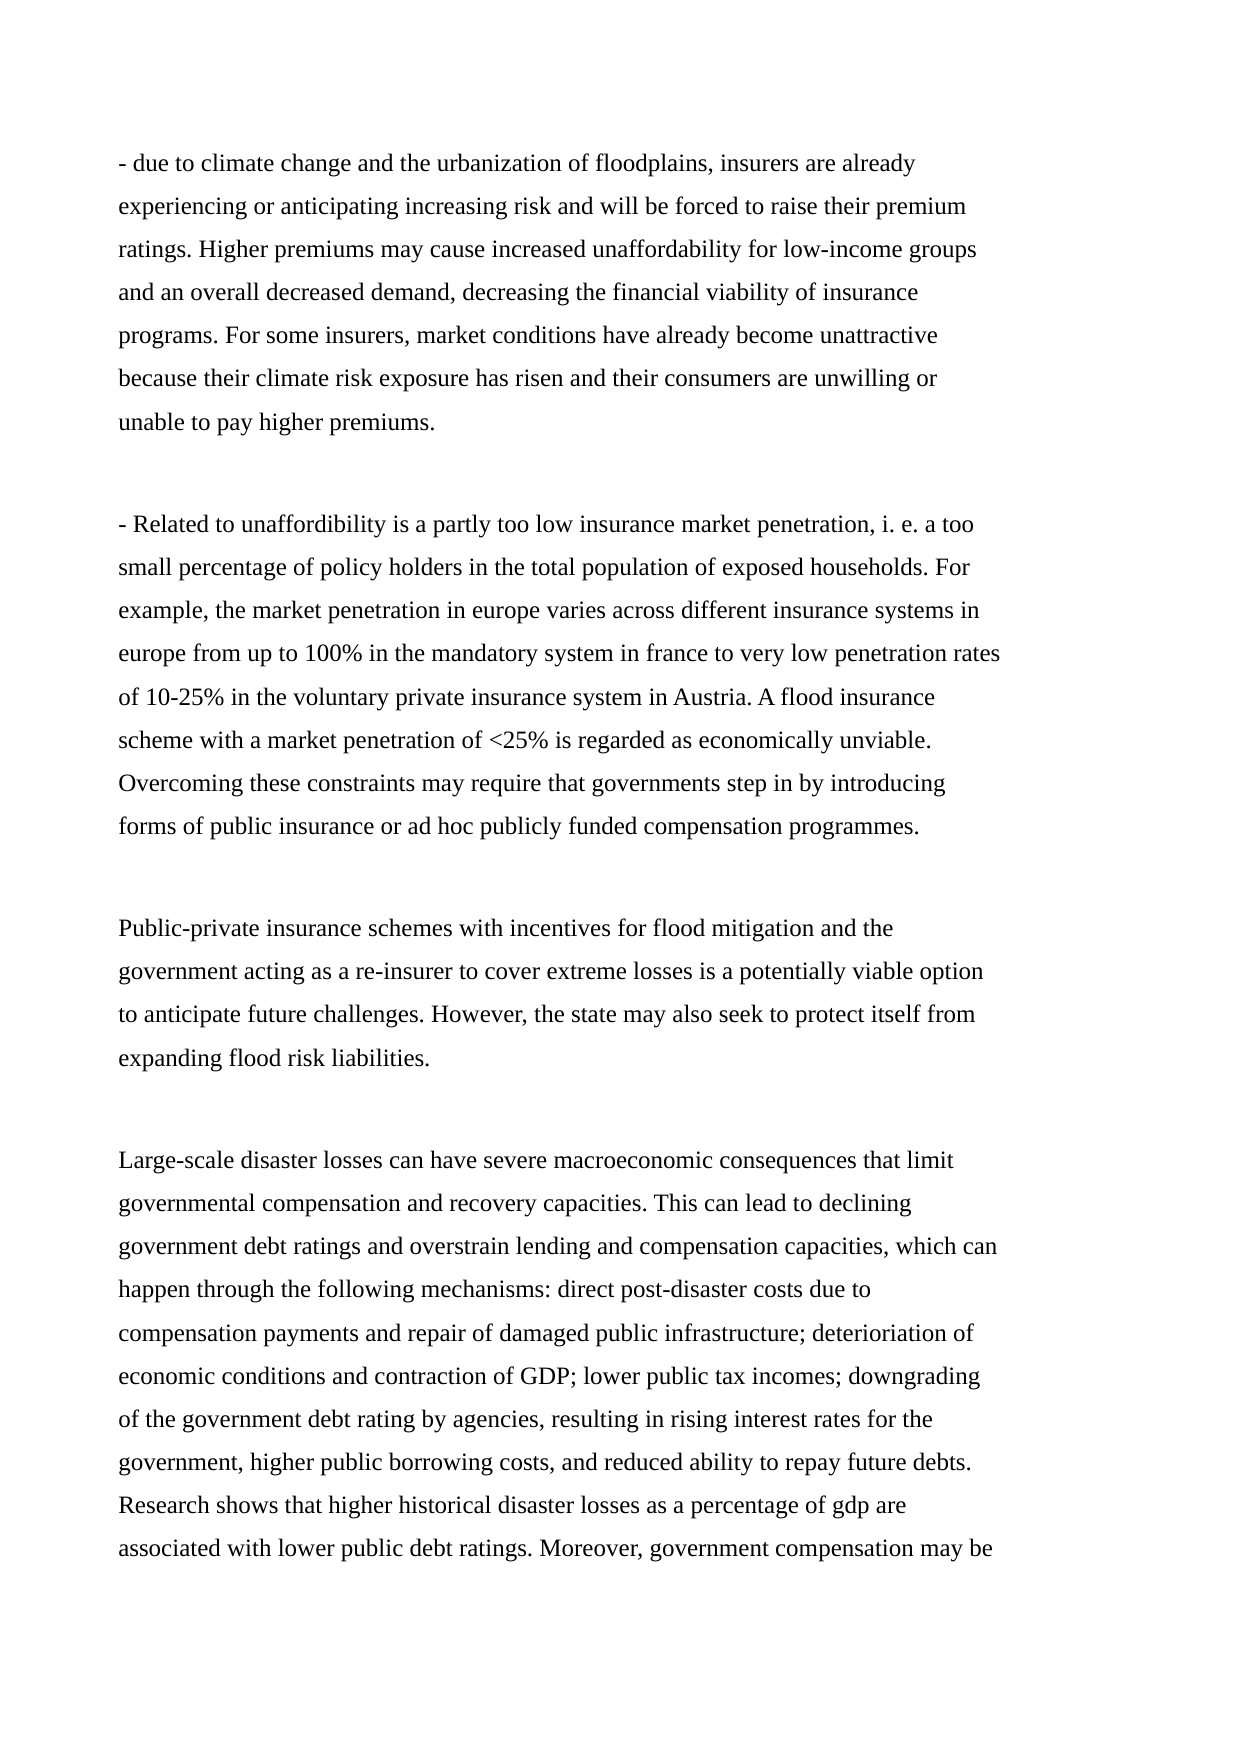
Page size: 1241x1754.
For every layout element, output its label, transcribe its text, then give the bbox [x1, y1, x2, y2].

table_cell Public-private insurance schemes with incentives for flood mitigation and the government acting as a re-insurer to cover extreme losses is a potentially viable option to anticipate future challenges. However, the state may also seek to protect itself from expanding flood risk liabilities. [115, 884, 1004, 1115]
table_cell Large-scale disaster losses can have severe macroeconomic consequences that limit governmental compensation and recovery capacities. This can lead to declining government debt ratings and overstrain lending and compensation capacities, which can happen through the following mechanisms: direct post-disaster costs due to compensation payments and repair of damaged public infrastructure; deterioriation of economic conditions and contraction of GDP; lower public tax incomes; downgrading of the government debt rating by agencies, resulting in rising interest rates for the government, higher public borrowing costs, and reduced ability to repay future debts. Research shows that higher historical disaster losses as a percentage of gdp are associated with lower public debt ratings. Moreover, government compensation may be [115, 1115, 1004, 1562]
table_cell - due to climate change and the urbanization of floodplains, insurers are already experiencing or anticipating increasing risk and will be forced to raise their premium ratings. Higher premiums may cause increased unaffordability for low-income groups and an overall decreased demand, decreasing the financial viability of insurance programs. For some insurers, market conditions have already become unattractive because their climate risk exposure has risen and their consumers are unwilling or unable to pay higher premiums. - Related to unaffordibility is a partly too low insurance market penetration, i. e. a too small percentage of policy holders in the total population of exposed households. For example, the market penetration in europe varies across different insurance systems in europe from up to 100% in the mandatory system in france to very low penetration rates of 10-25% in the voluntary private insurance system in Austria. A flood insurance scheme with a market penetration of <25% is regarded as economically unviable. Overcoming these constraints may require that governments step in by introducing forms of public insurance or ad hoc publicly funded compensation programmes. [115, 118, 1004, 884]
